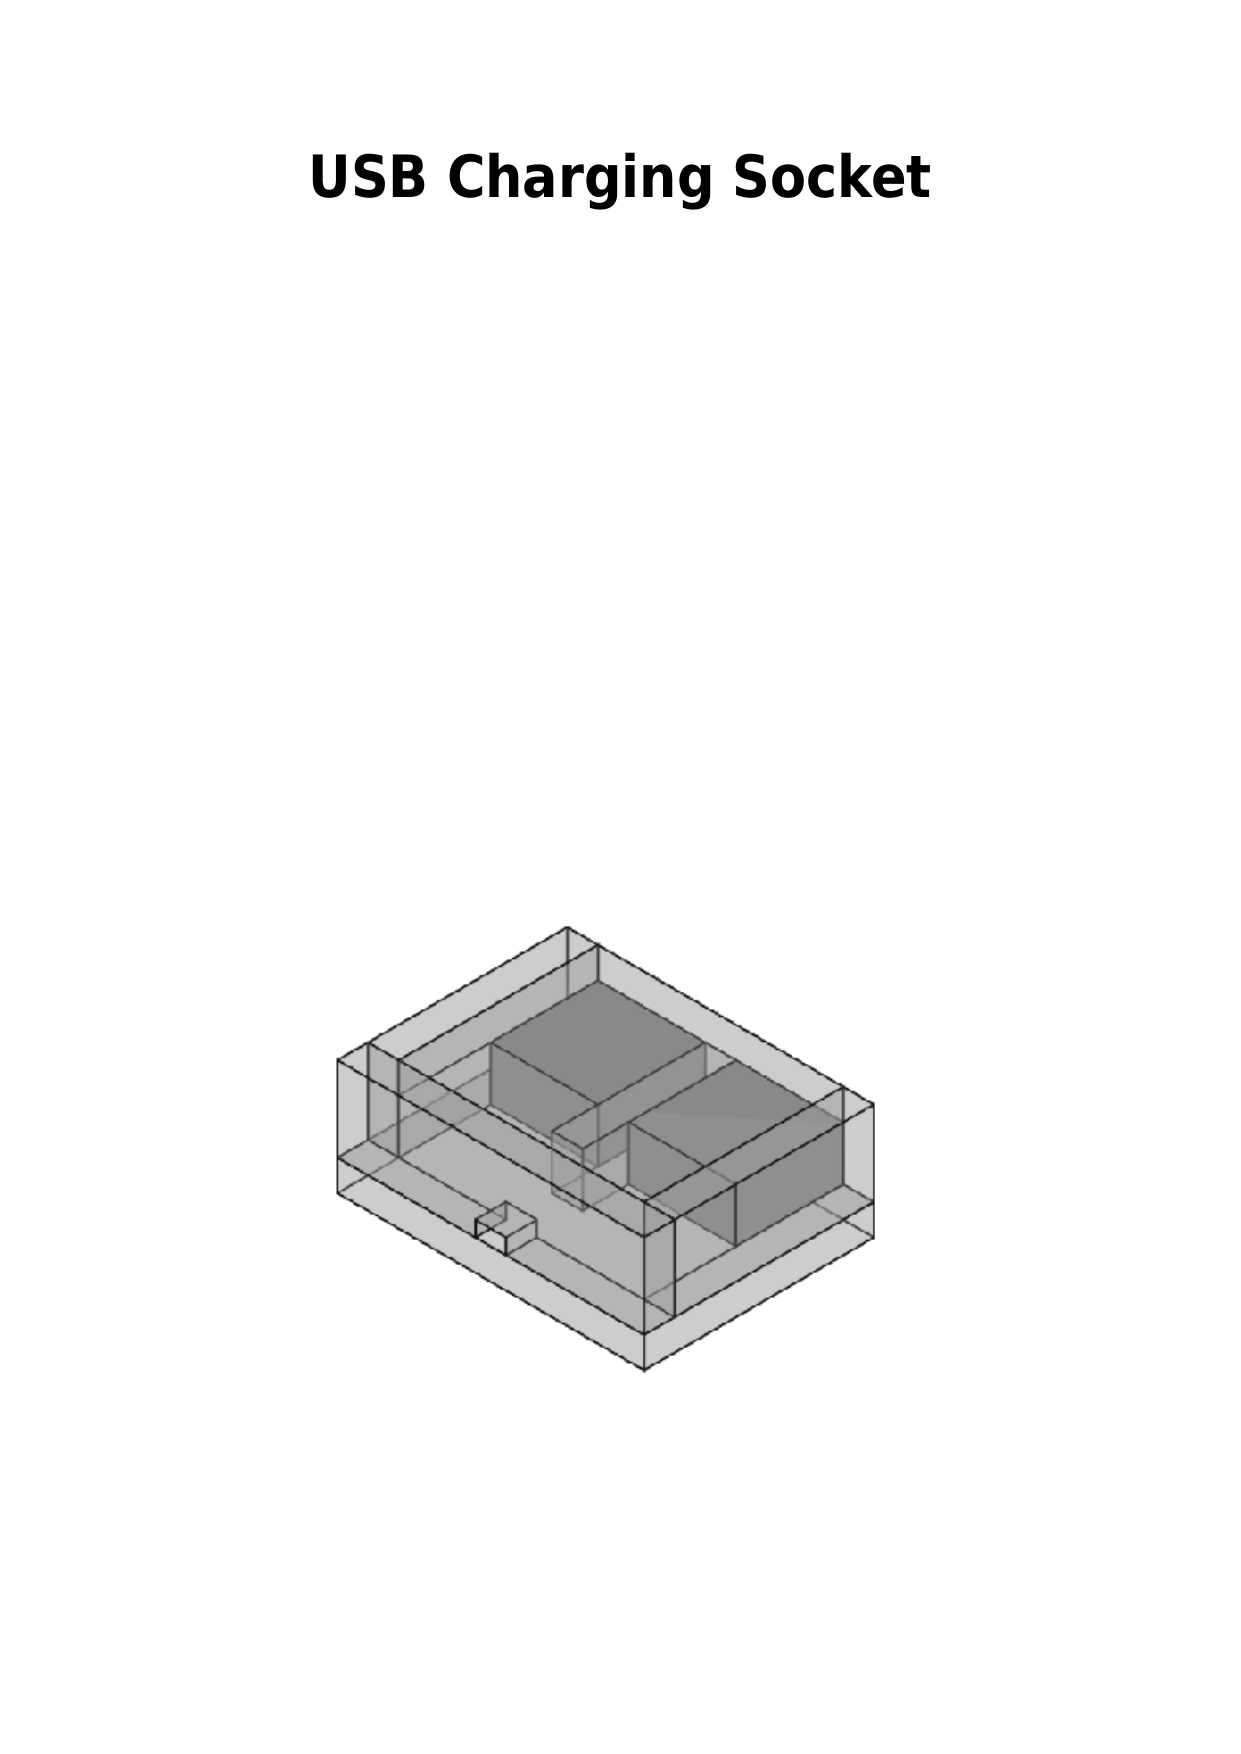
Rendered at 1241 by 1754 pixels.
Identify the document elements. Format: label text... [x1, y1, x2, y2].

subtitle USB Charging Socket [118, 143, 1122, 211]
picture [268, 876, 972, 1428]
